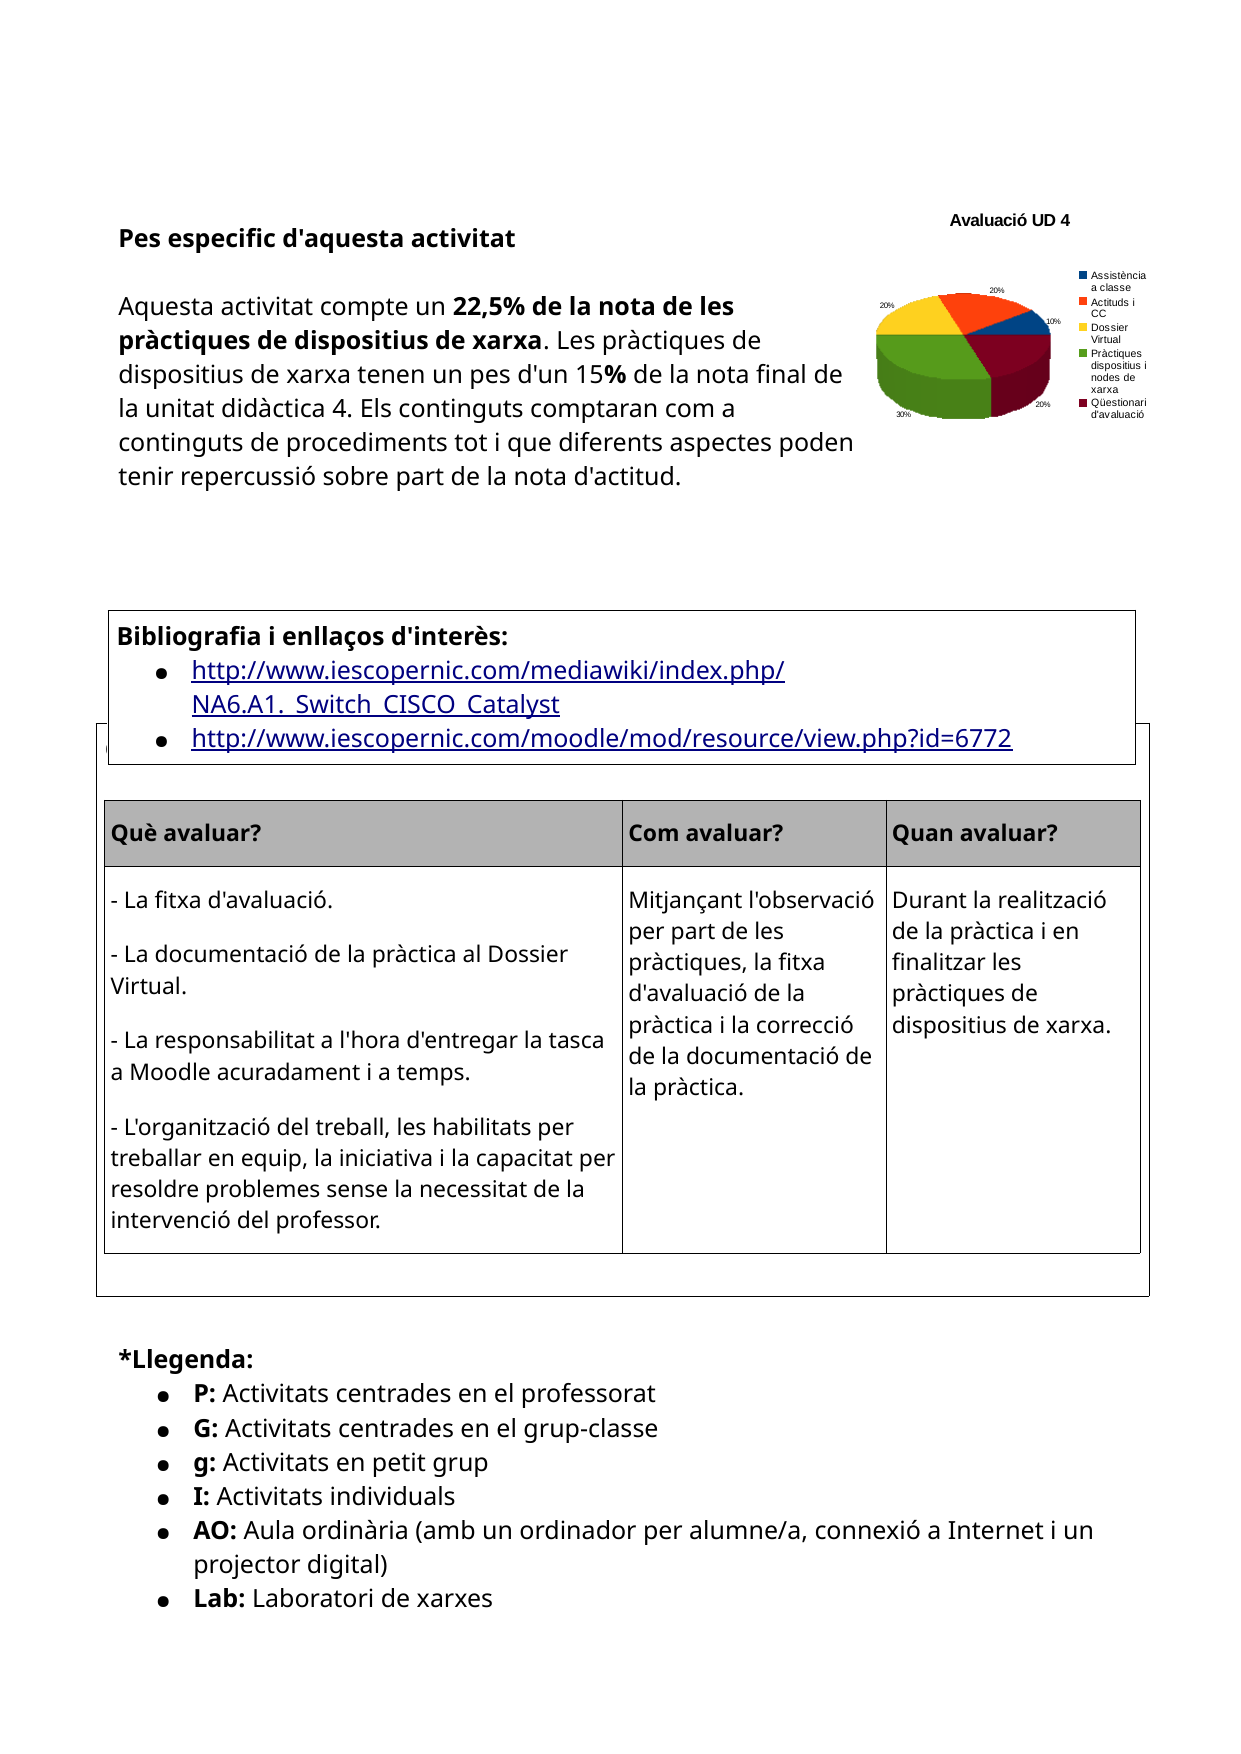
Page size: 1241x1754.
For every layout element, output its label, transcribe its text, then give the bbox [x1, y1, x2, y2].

table_cell Durant la realització de la pràctica i en finalitzar les pràctiques de dispositius de xarxa. [887, 867, 1140, 1253]
list I: Activitats individuals [156, 1478, 1122, 1512]
list AO: Aula ordinària (amb un ordinador per alumne/a, connexió a Internet i un projector digital) [156, 1512, 1122, 1581]
table_cell - La fitxa d'avaluació. - La documentació de la pràctica al Dossier Virtual. - La responsabilitat a l'hora d'entregar la tasca a Moodle acuradament i a temps. - L'organització del treball, les habilitats per treballar en equip, la iniciativa i la capacitat per resoldre problemes sense la necessitat de la intervenció del professor. [105, 867, 622, 1253]
text Aquesta activitat compte un 22,5% de la nota de les pràctiques de dispositius de xarxa. Les pràctiques de dispositius de xarxa tenen un pes d'un 15% de la nota final de la unitat didàctica 4. Els continguts comptaran com a continguts de procediments tot i que diferents aspectes poden tenir repercussió sobre part de la nota d'actitud. [118, 288, 1122, 493]
list P: Activitats centrades en el professorat [156, 1376, 1122, 1410]
text Criteris d'avaluació: [104, 732, 1140, 766]
table_header Com avaluar? [623, 801, 886, 866]
text Bibliografia i enllaços d'interès: [116, 618, 1127, 652]
list http://www.iescopernic.com/moodle/mod/resource/view.php?id=6772 [154, 721, 1127, 755]
list http://www.iescopernic.com/mediawiki/index.php/NA6.A1._Switch_CISCO_Catalyst [154, 652, 1127, 721]
text Pes especific d'aquesta activitat [118, 220, 859, 254]
list G: Activitats centrades en el grup-classe [156, 1410, 1122, 1444]
list Lab: Laboratori de xarxes [156, 1581, 1122, 1614]
text *Llegenda: [118, 1342, 1122, 1376]
table_header Quan avaluar? [887, 801, 1140, 866]
table_cell Mitjançant l'observació per part de les pràctiques, la fitxa d'avaluació de la pràctica i la correcció de la documentació de la pràctica. [623, 867, 886, 1253]
list g: Activitats en petit grup [156, 1444, 1122, 1478]
table_header Què avaluar? [105, 801, 622, 866]
